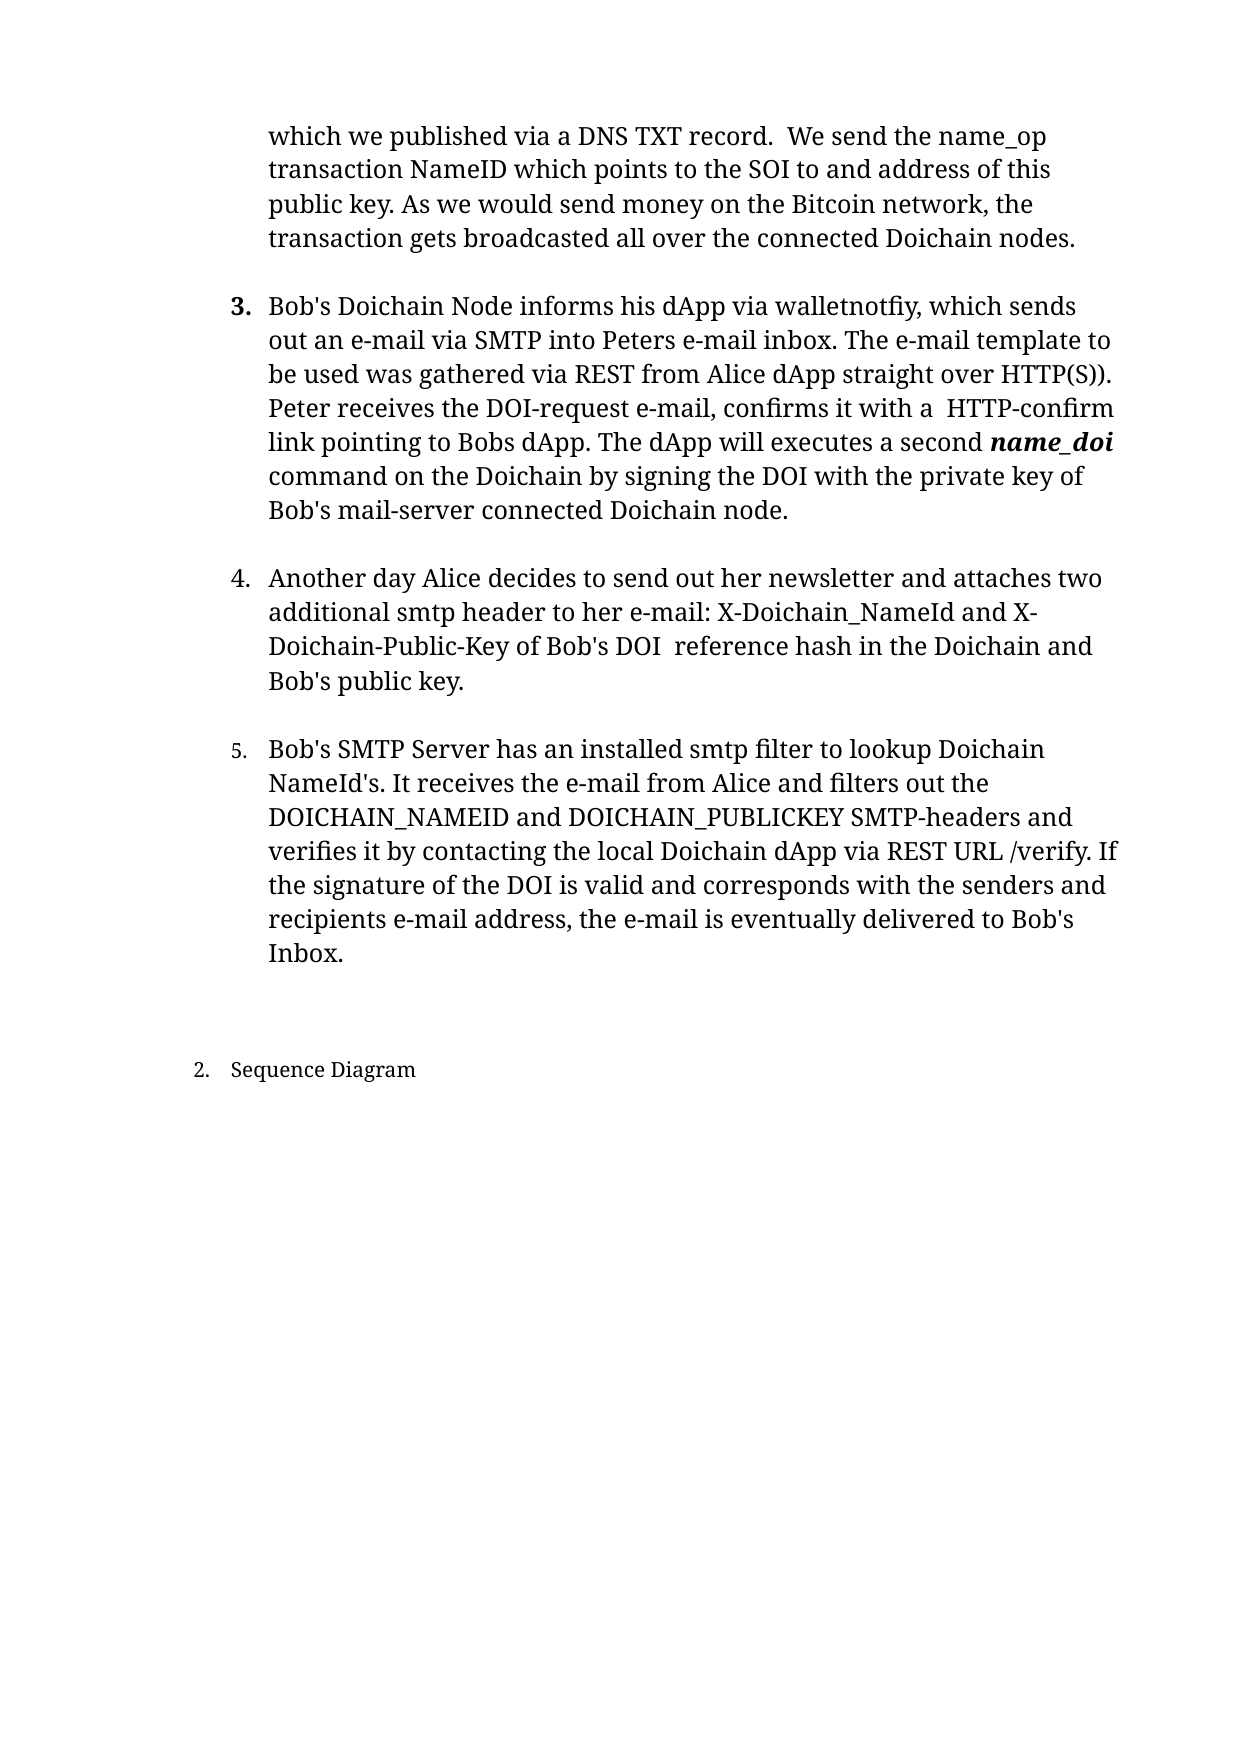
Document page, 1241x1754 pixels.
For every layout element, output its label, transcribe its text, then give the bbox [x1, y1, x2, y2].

list Sequence Diagram [193, 1055, 1122, 1083]
list Bob's SMTP Server has an installed smtp filter to lookup Doichain NameId's. It receives the e-mail from Alice and filters out the DOICHAIN_NAMEID and DOICHAIN_PUBLICKEY SMTP-headers and verifies it by contacting the local Doichain dApp via REST URL /verify. If the signature of the DOI is valid and corresponds with the senders and recipients e-mail address, the e-mail is eventually delivered to Bob's Inbox. [231, 731, 1122, 970]
list Another day Alice decides to send out her newsletter and attaches two additional smtp header to her e-mail: X-Doichain_NameId and X-Doichain-Public-Key of Bob's DOI reference hash in the Doichain and Bob's public key. [231, 561, 1122, 731]
list which we published via a DNS TXT record. We send the name_op transaction NameID which points to the SOI to and address of this public key. As we would send money on the Bitcoin network, the transaction gets broadcasted all over the connected Doichain nodes. [231, 118, 1122, 288]
list Bob's Doichain Node informs his dApp via walletnotfiy, which sends out an e-mail via SMTP into Peters e-mail inbox. The e-mail template to be used was gathered via REST from Alice dApp straight over HTTP(S)). Peter receives the DOI-request e-mail, confirms it with a HTTP-confirm link pointing to Bobs dApp. The dApp will executes a second name_doi command on the Doichain by signing the DOI with the private key of Bob's mail-server connected Doichain node. [231, 288, 1122, 561]
